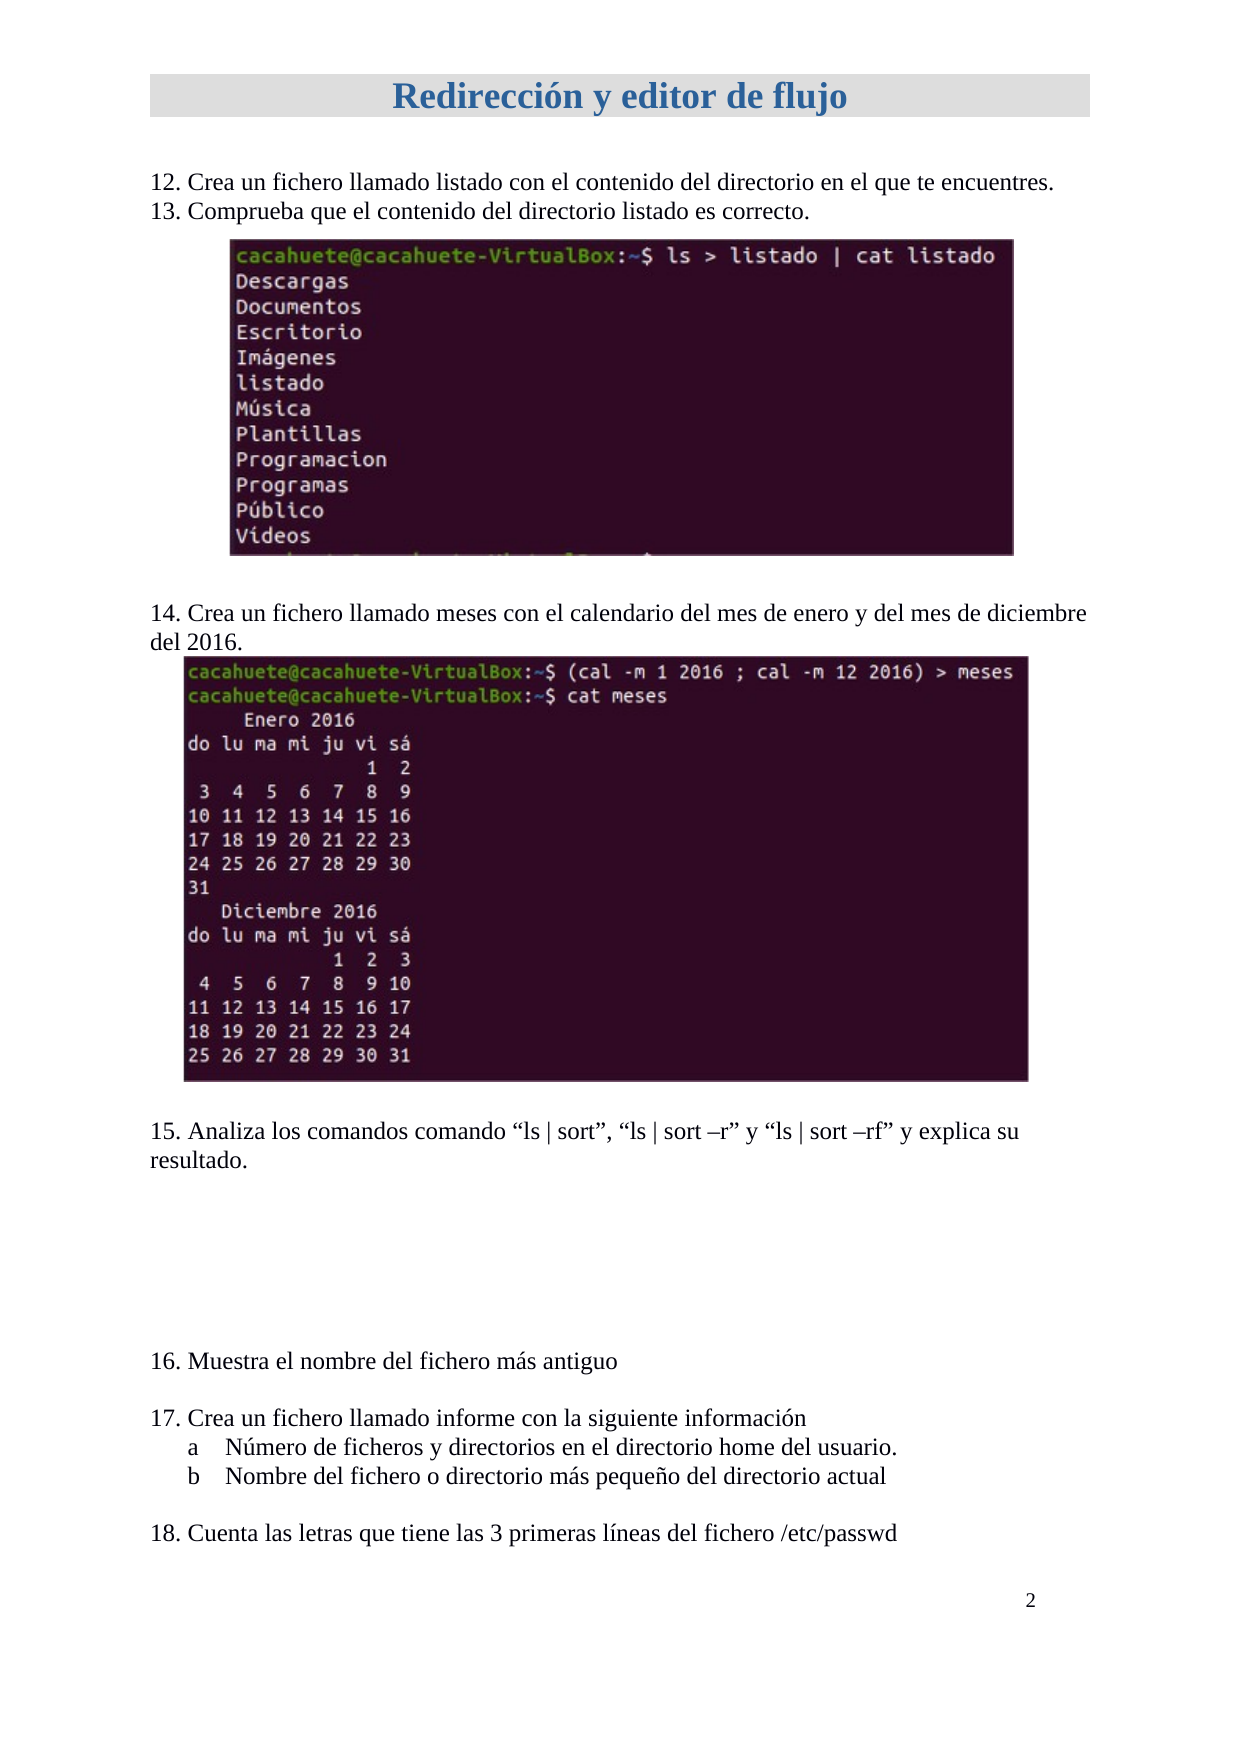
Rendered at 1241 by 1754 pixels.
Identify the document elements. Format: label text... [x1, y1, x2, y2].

picture [229, 239, 1014, 556]
list Número de ficheros y directorios en el directorio home del usuario. [187, 1432, 1090, 1461]
text 17. Crea un fichero llamado informe con la siguiente información [150, 1403, 1090, 1432]
text 13. Comprueba que el contenido del directorio listado es correcto. [150, 196, 1090, 225]
picture [183, 656, 1029, 1082]
text 16. Muestra el nombre del fichero más antiguo [150, 1346, 1090, 1375]
text 15. Analiza los comandos comando “ls | sort”, “ls | sort –r” y “ls | sort –rf” y explica su resultado. [150, 1116, 1090, 1173]
text 12. Crea un fichero llamado listado con el contenido del directorio en el que te encuentres. [150, 167, 1090, 196]
text Redirección y editor de flujo [150, 74, 1090, 117]
list Nombre del fichero o directorio más pequeño del directorio actual [187, 1461, 1090, 1490]
text 18. Cuenta las letras que tiene las 3 primeras líneas del fichero /etc/passwd [150, 1518, 1090, 1547]
text 14. Crea un fichero llamado meses con el calendario del mes de enero y del mes de diciembre del 2016. [150, 598, 1090, 656]
